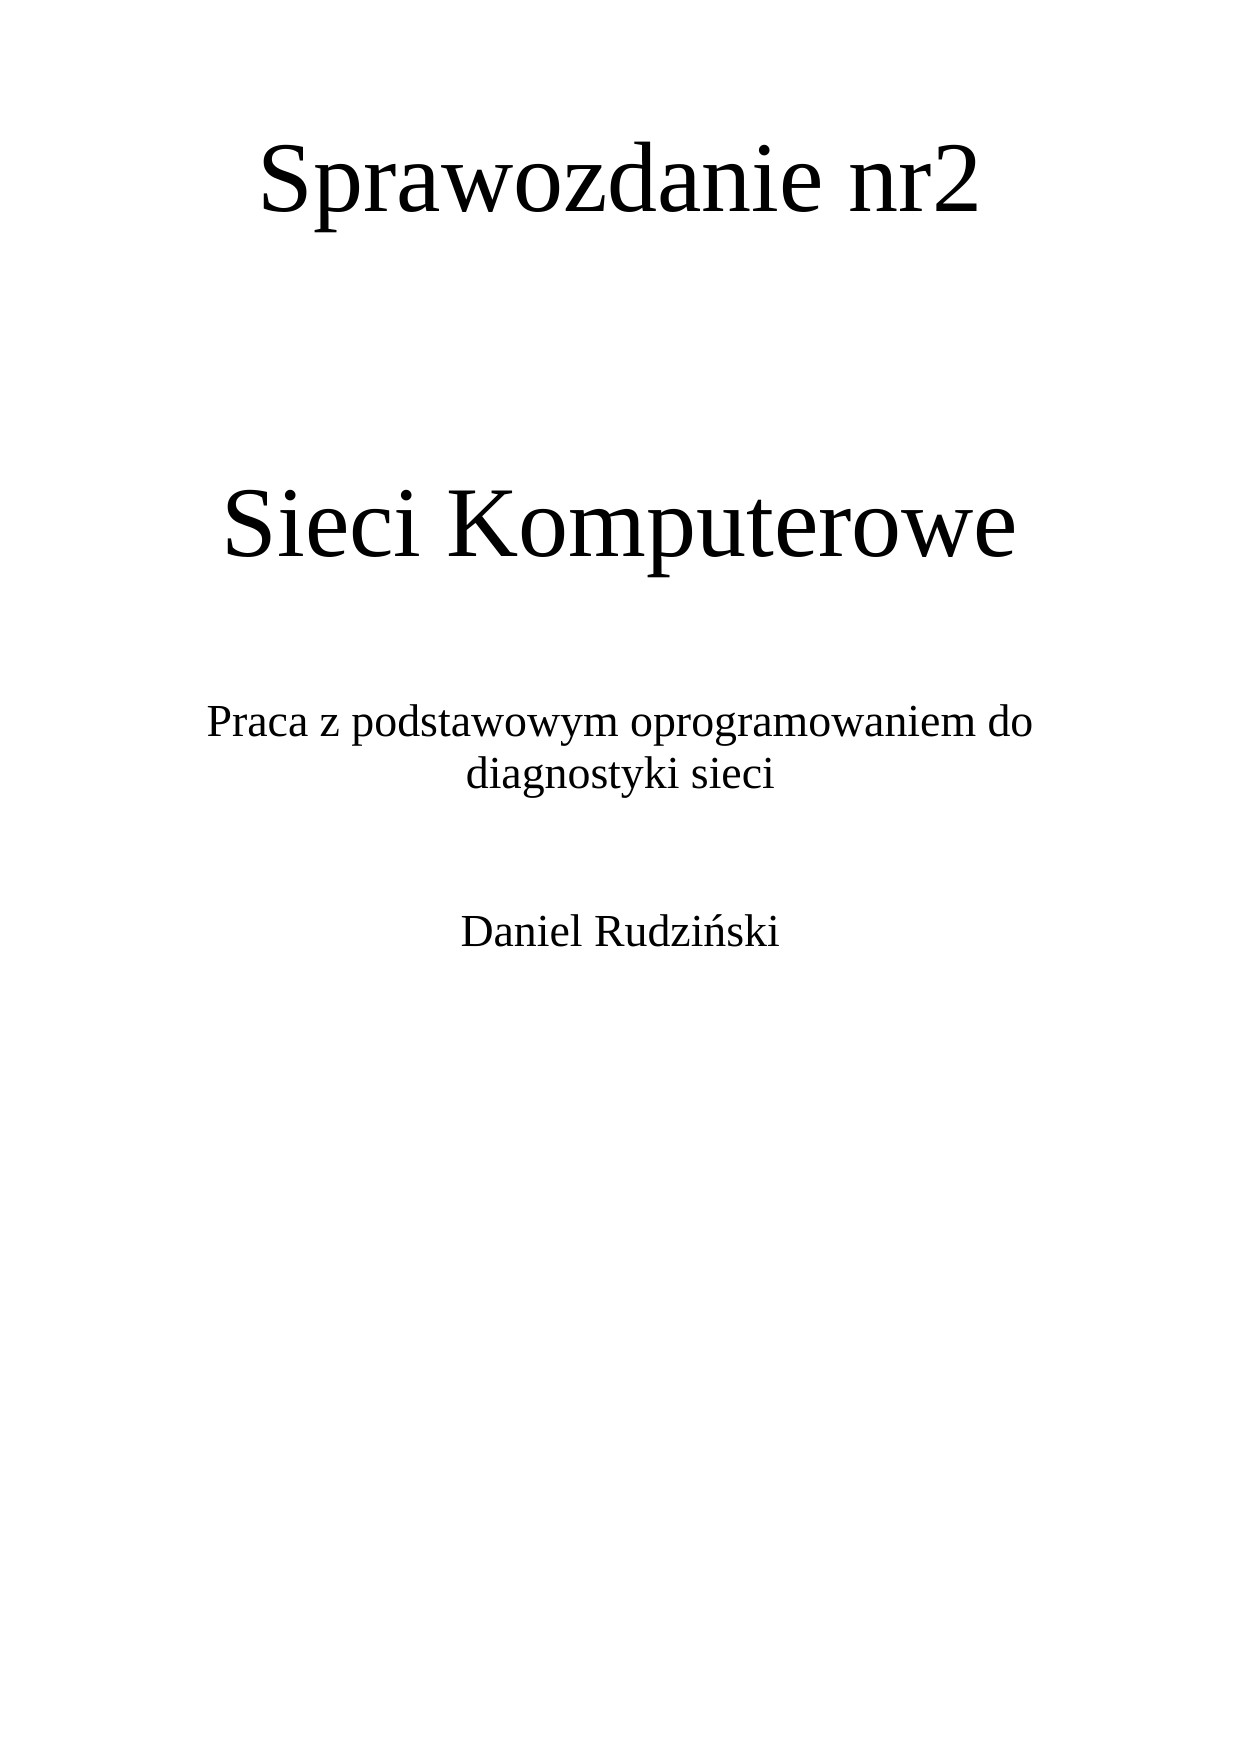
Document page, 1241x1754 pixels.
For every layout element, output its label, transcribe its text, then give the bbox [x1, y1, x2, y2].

text Daniel Rudziński [118, 904, 1122, 957]
text Praca z podstawowym oprogramowaniem do diagnostyki sieci [118, 693, 1122, 798]
text Sieci Komputerowe [118, 463, 1122, 578]
text Sprawozdanie nr2 [118, 118, 1122, 233]
